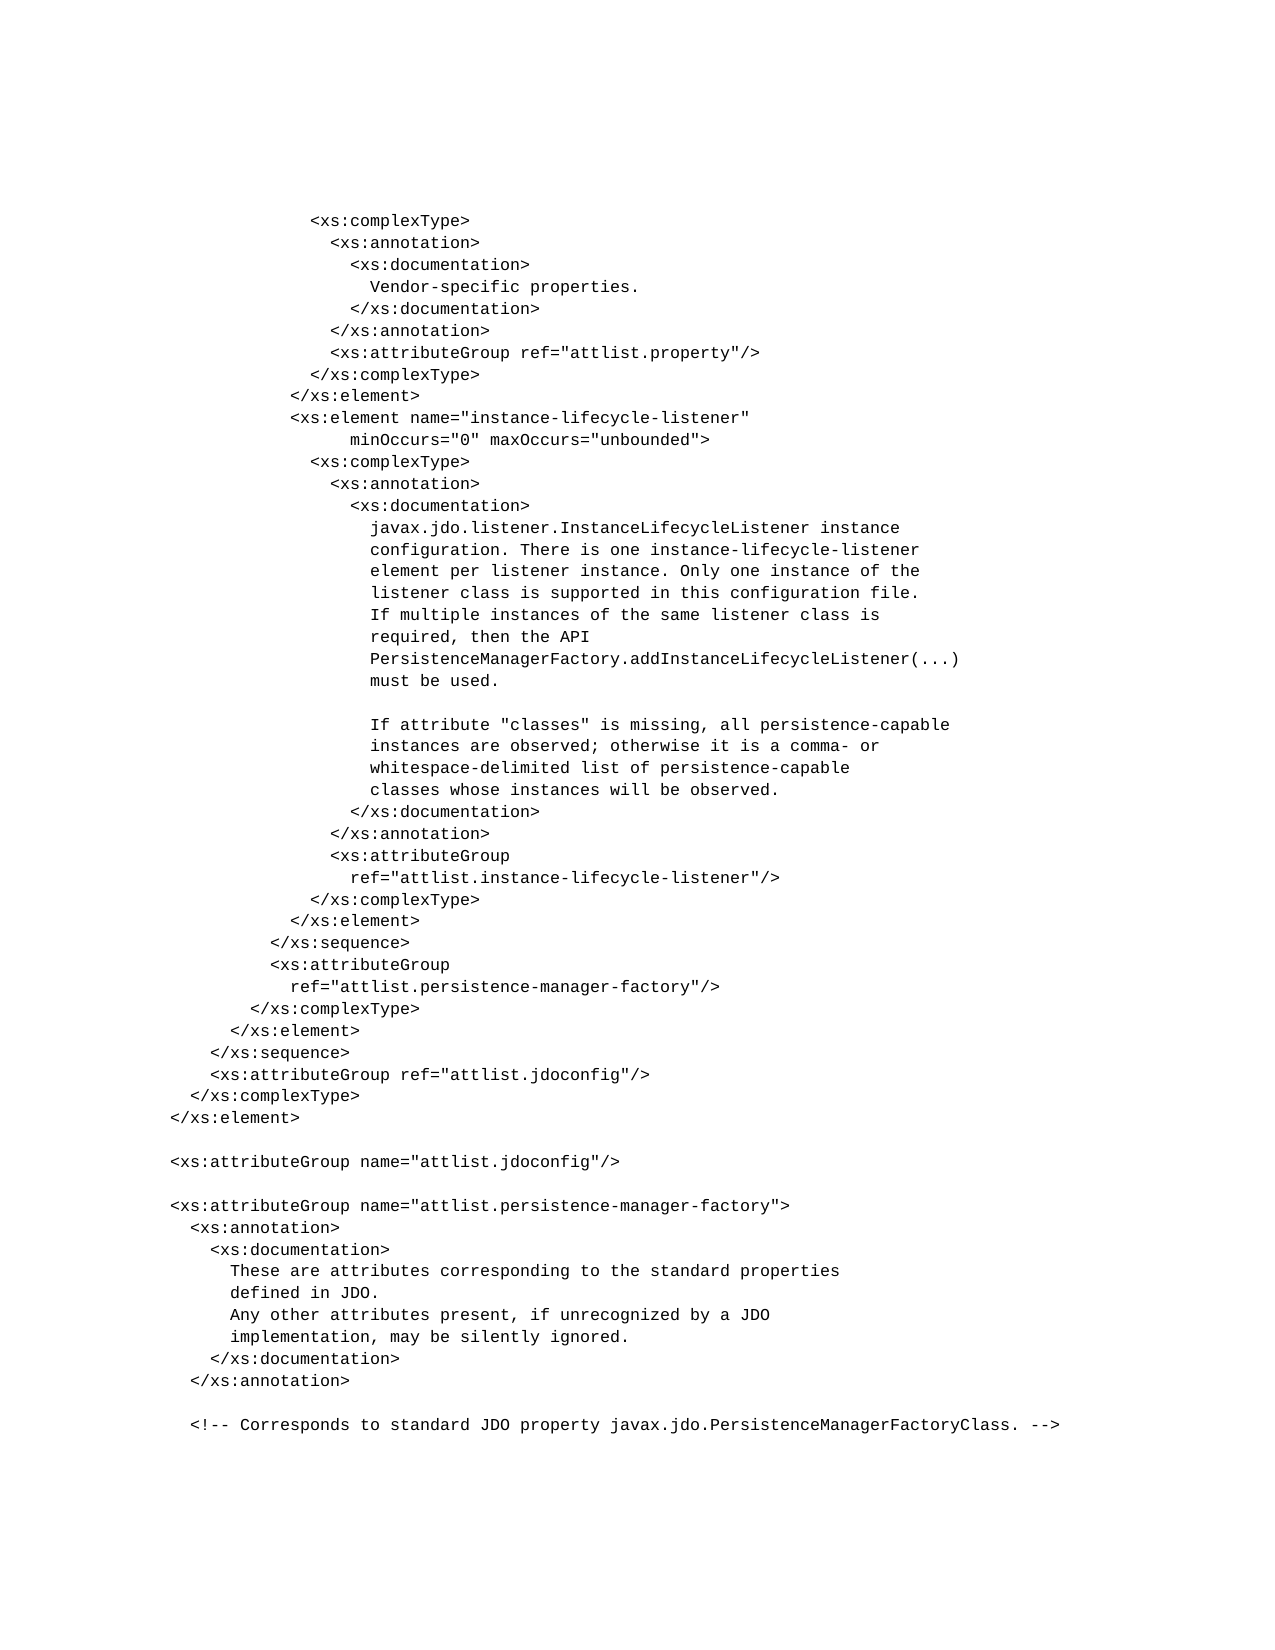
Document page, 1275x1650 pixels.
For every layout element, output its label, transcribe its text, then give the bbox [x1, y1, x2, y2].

text instances are observed; otherwise it is a comma- or [150, 735, 1125, 757]
text These are attributes corresponding to the standard properties [150, 1260, 1125, 1282]
text <xs:element name="instance-lifecycle-listener" [150, 407, 1125, 429]
text PersistenceManagerFactory.addInstanceLifecycleListener(...) [150, 647, 1125, 669]
text </xs:element> [150, 1019, 1125, 1041]
text configuration. There is one instance-lifecycle-listener [150, 538, 1125, 560]
text </xs:element> [150, 1107, 1125, 1129]
text javax.jdo.listener.InstanceLifecycleListener instance [150, 516, 1125, 538]
text <xs:documentation> [150, 494, 1125, 516]
text <!-- Corresponds to standard JDO property javax.jdo.PersistenceManagerFactoryClass. --> [150, 1413, 1125, 1435]
text </xs:documentation> [150, 297, 1125, 319]
text </xs:complexType> [150, 363, 1125, 385]
text must be used. [150, 669, 1125, 691]
text </xs:sequence> [150, 1041, 1125, 1063]
text implementation, may be silently ignored. [150, 1326, 1125, 1347]
text </xs:annotation> [150, 319, 1125, 341]
text <xs:complexType> [150, 451, 1125, 472]
text Any other attributes present, if unrecognized by a JDO [150, 1304, 1125, 1326]
text <xs:attributeGroup [150, 954, 1125, 976]
text defined in JDO. [150, 1282, 1125, 1304]
text minOccurs="0" maxOccurs="unbounded"> [150, 429, 1125, 451]
text </xs:element> [150, 910, 1125, 932]
text ref="attlist.instance-lifecycle-listener"/> [150, 866, 1125, 888]
text </xs:complexType> [150, 888, 1125, 910]
text <xs:attributeGroup ref="attlist.jdoconfig"/> [150, 1063, 1125, 1085]
text listener class is supported in this configuration file. [150, 582, 1125, 604]
text </xs:documentation> [150, 1347, 1125, 1369]
text </xs:documentation> [150, 801, 1125, 822]
text <xs:annotation> [150, 1216, 1125, 1238]
text <xs:complexType> [150, 210, 1125, 232]
text required, then the API [150, 626, 1125, 647]
text element per listener instance. Only one instance of the [150, 560, 1125, 582]
text <xs:documentation> [150, 1238, 1125, 1260]
text <xs:annotation> [150, 232, 1125, 254]
text </xs:annotation> [150, 1369, 1125, 1391]
text whitespace-delimited list of persistence-capable [150, 757, 1125, 779]
text <xs:annotation> [150, 472, 1125, 494]
text If attribute "classes" is missing, all persistence-capable [150, 713, 1125, 735]
text <xs:documentation> [150, 254, 1125, 276]
text </xs:annotation> [150, 822, 1125, 844]
text Vendor-specific properties. [150, 276, 1125, 297]
text If multiple instances of the same listener class is [150, 604, 1125, 626]
text </xs:element> [150, 385, 1125, 407]
text ref="attlist.persistence-manager-factory"/> [150, 976, 1125, 997]
text </xs:complexType> [150, 997, 1125, 1019]
text <xs:attributeGroup [150, 844, 1125, 866]
text <xs:attributeGroup ref="attlist.property"/> [150, 341, 1125, 363]
text </xs:sequence> [150, 932, 1125, 954]
text </xs:complexType> [150, 1085, 1125, 1107]
text <xs:attributeGroup name="attlist.jdoconfig"/> [150, 1151, 1125, 1172]
text classes whose instances will be observed. [150, 779, 1125, 801]
text <xs:attributeGroup name="attlist.persistence-manager-factory"> [150, 1194, 1125, 1216]
